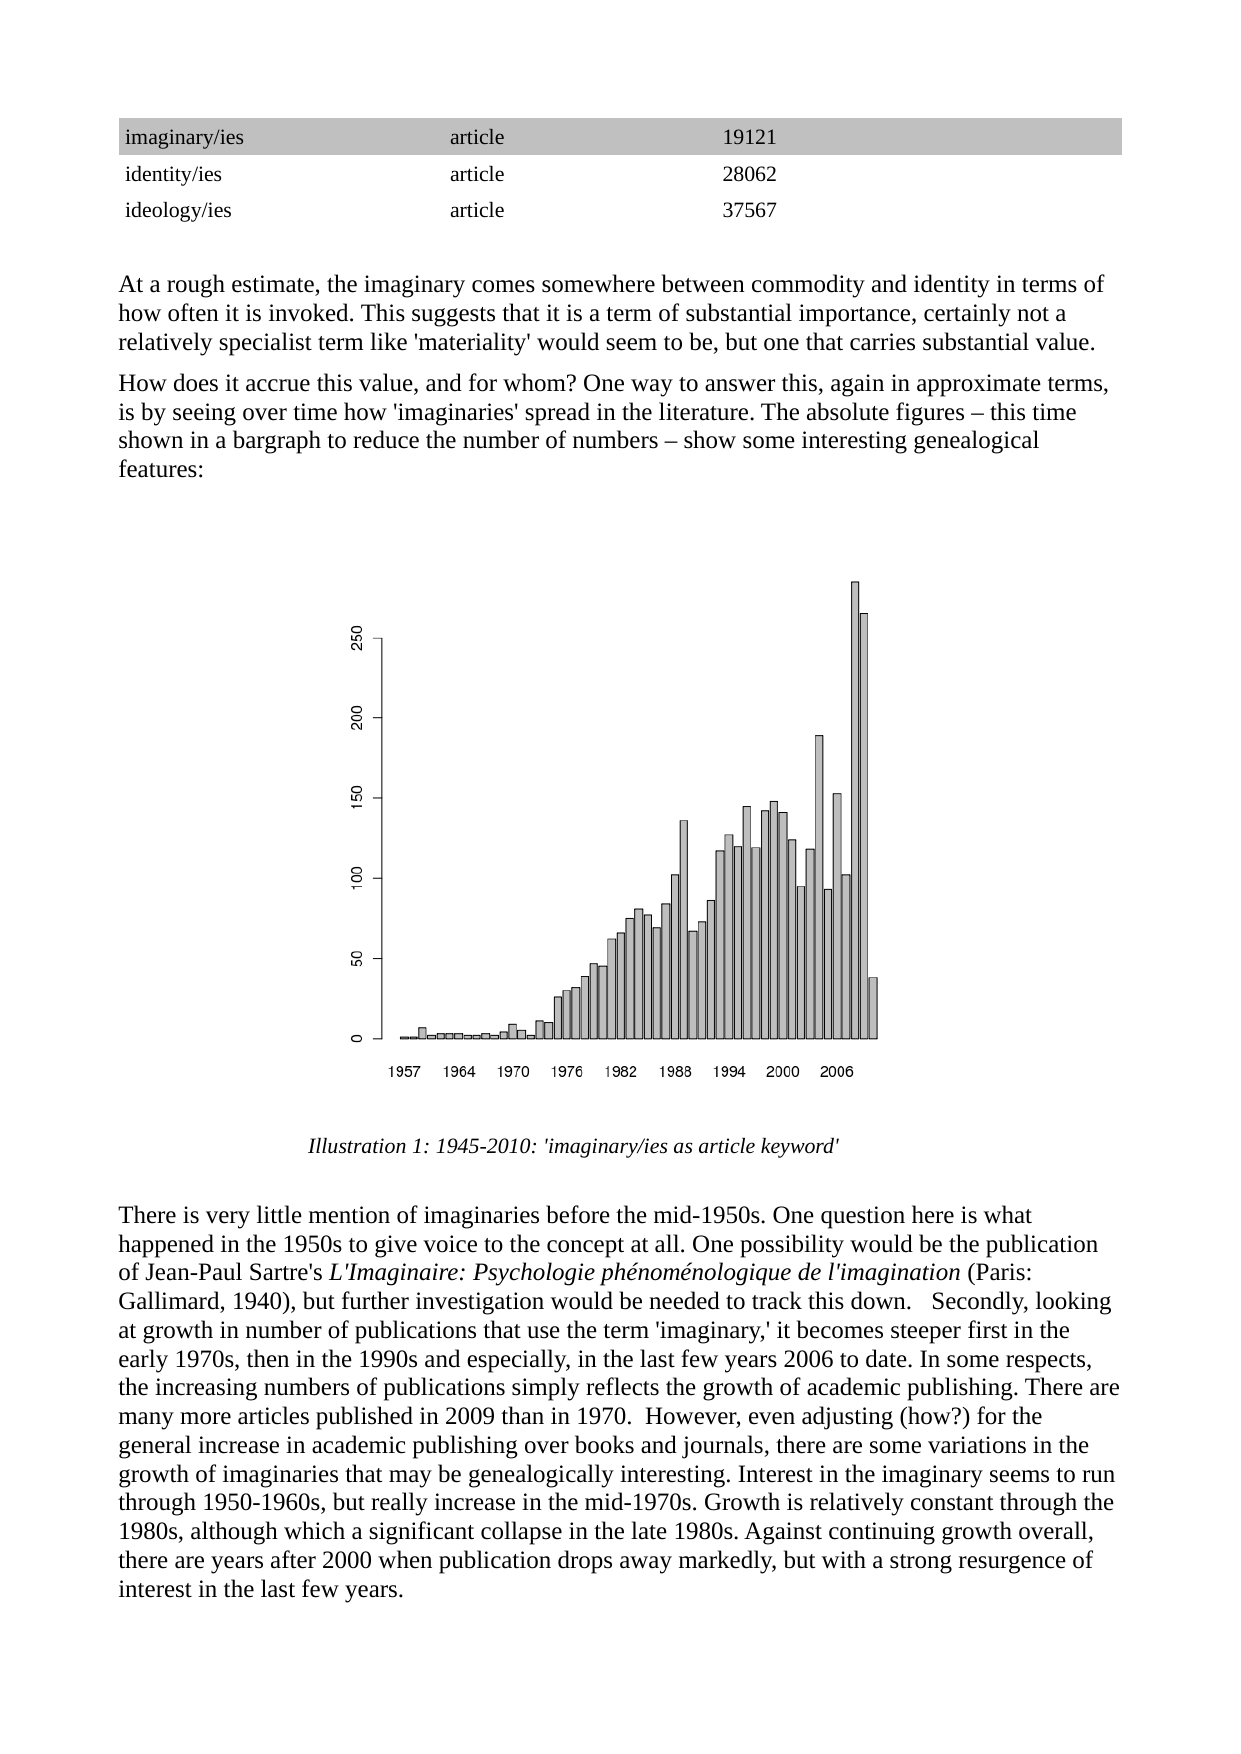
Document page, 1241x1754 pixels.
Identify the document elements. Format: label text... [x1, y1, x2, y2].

text Illustration 1: 1945-2010: 'imaginary/ies as article keyword' [308, 1134, 932, 1159]
table_cell identity/ies [119, 155, 444, 191]
text At a rough estimate, the imaginary comes somewhere between commodity and identity in terms of how often it is invoked. This suggests that it is a term of substantial importance, certainly not a relatively specialist term like 'materiality' would seem to be, but one that carries substantial value. [118, 269, 1122, 356]
table_cell article [444, 118, 716, 155]
table_cell article [444, 191, 716, 228]
table_cell ideology/ies [119, 191, 444, 228]
table_cell article [444, 155, 716, 191]
table_cell 37567 [716, 191, 1122, 228]
table_cell 28062 [716, 155, 1122, 191]
table_cell 19121 [716, 118, 1122, 155]
text How does it accrue this value, and for whom? One way to answer this, again in approximate terms, is by seeing over time how 'imaginaries' spread in the literature. The absolute figures – this time shown in a bargraph to reduce the number of numbers – show some interesting genealogical features: [118, 368, 1122, 483]
table_cell imaginary/ies [119, 118, 444, 155]
picture [308, 508, 933, 1134]
text There is very little mention of imaginaries before the mid-1950s. One question here is what happened in the 1950s to give voice to the concept at all. One possibility would be the publication of Jean-Paul Sartre's L'Imaginaire: Psychologie phénoménologique de l'imagination (Paris: Gallimard, 1940), but further investigation would be needed to track this down. Secondly, looking at growth in number of publications that use the term 'imaginary,' it becomes steeper first in the early 1970s, then in the 1990s and especially, in the last few years 2006 to date. In some respects, the increasing numbers of publications simply reflects the growth of academic publishing. There are many more articles published in 2009 than in 1970. However, even adjusting (how?) for the general increase in academic publishing over books and journals, there are some variations in the growth of imaginaries that may be genealogically interesting. Interest in the imaginary seems to run through 1950-1960s, but really increase in the mid-1970s. Growth is relatively constant through the 1980s, although which a significant collapse in the late 1980s. Against continuing growth overall, there are years after 2000 when publication drops away markedly, but with a strong resurgence of interest in the last few years. [118, 1200, 1122, 1602]
